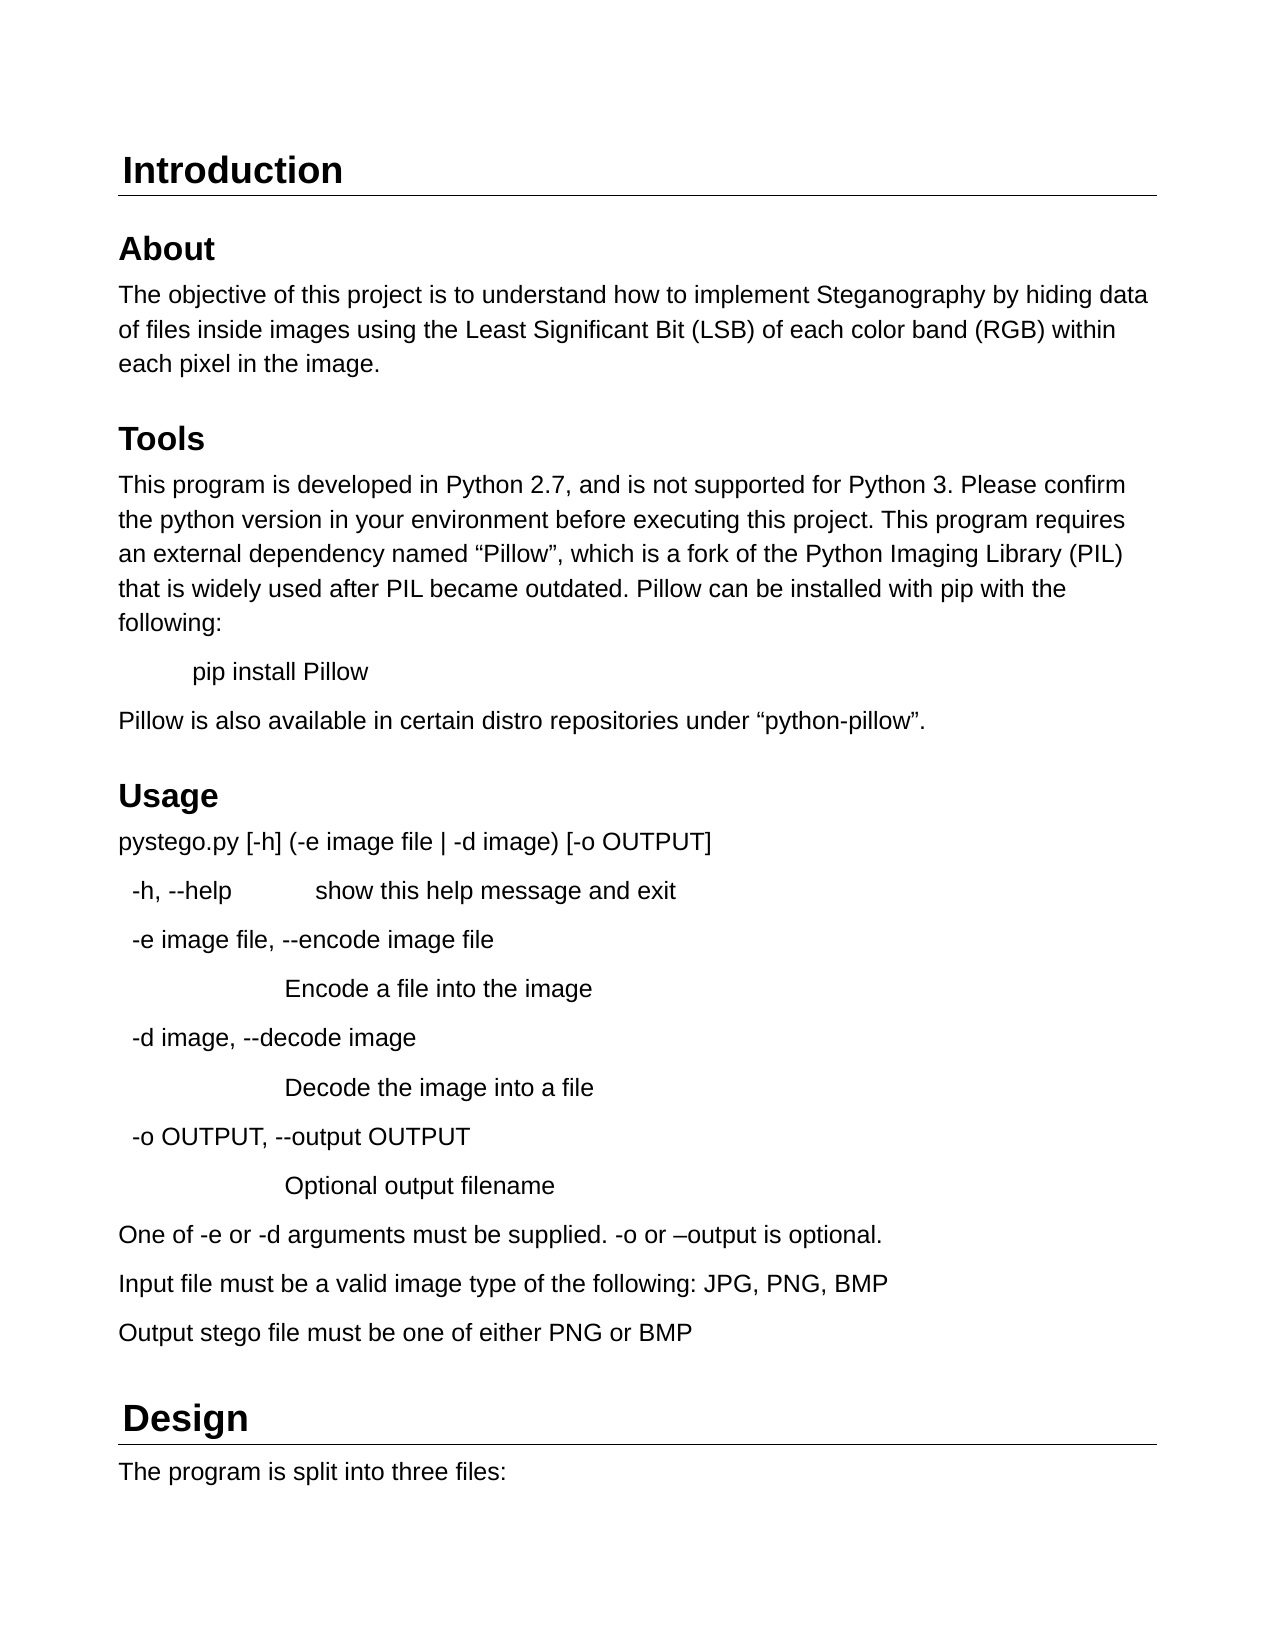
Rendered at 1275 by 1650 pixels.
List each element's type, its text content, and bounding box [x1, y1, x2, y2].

text Output stego file must be one of either PNG or BMP [118, 1318, 1157, 1347]
subtitle Design [118, 1392, 1157, 1444]
text The program is split into three files: [118, 1457, 1157, 1486]
text The objective of this project is to understand how to implement Steganography by hiding data of files inside images using the Least Significant Bit (LSB) of each color band (RGB) within each pixel in the image. [118, 280, 1157, 378]
text -o OUTPUT, --output OUTPUT [118, 1122, 1157, 1150]
subtitle Usage [118, 776, 1157, 815]
text Decode the image into a file [118, 1072, 1157, 1101]
text pip install Pillow [118, 657, 1157, 686]
text pystego.py [-h] (-e image file | -d image) [-o OUTPUT] [118, 827, 1157, 856]
text Optional output filename [118, 1171, 1157, 1199]
subtitle About [118, 229, 1157, 268]
text Pillow is also available in certain distro repositories under “python-pillow”. [118, 706, 1157, 735]
text -h, --help show this help message and exit [118, 876, 1157, 905]
text One of -e or -d arguments must be supplied. -o or –output is optional. [118, 1220, 1157, 1248]
text Encode a file into the image [118, 974, 1157, 1003]
text -d image, --decode image [118, 1023, 1157, 1052]
text This program is developed in Python 2.7, and is not supported for Python 3. Please confirm the python version in your environment before executing this project. This program requires an external dependency named “Pillow”, which is a fork of the Python Imaging Library (PIL) that is widely used after PIL became outdated. Pillow can be installed with pip with the following: [118, 470, 1157, 637]
subtitle Tools [118, 419, 1157, 458]
text -e image file, --encode image file [118, 925, 1157, 954]
text Input file must be a valid image type of the following: JPG, PNG, BMP [118, 1269, 1157, 1297]
subtitle Introduction [118, 143, 1157, 195]
